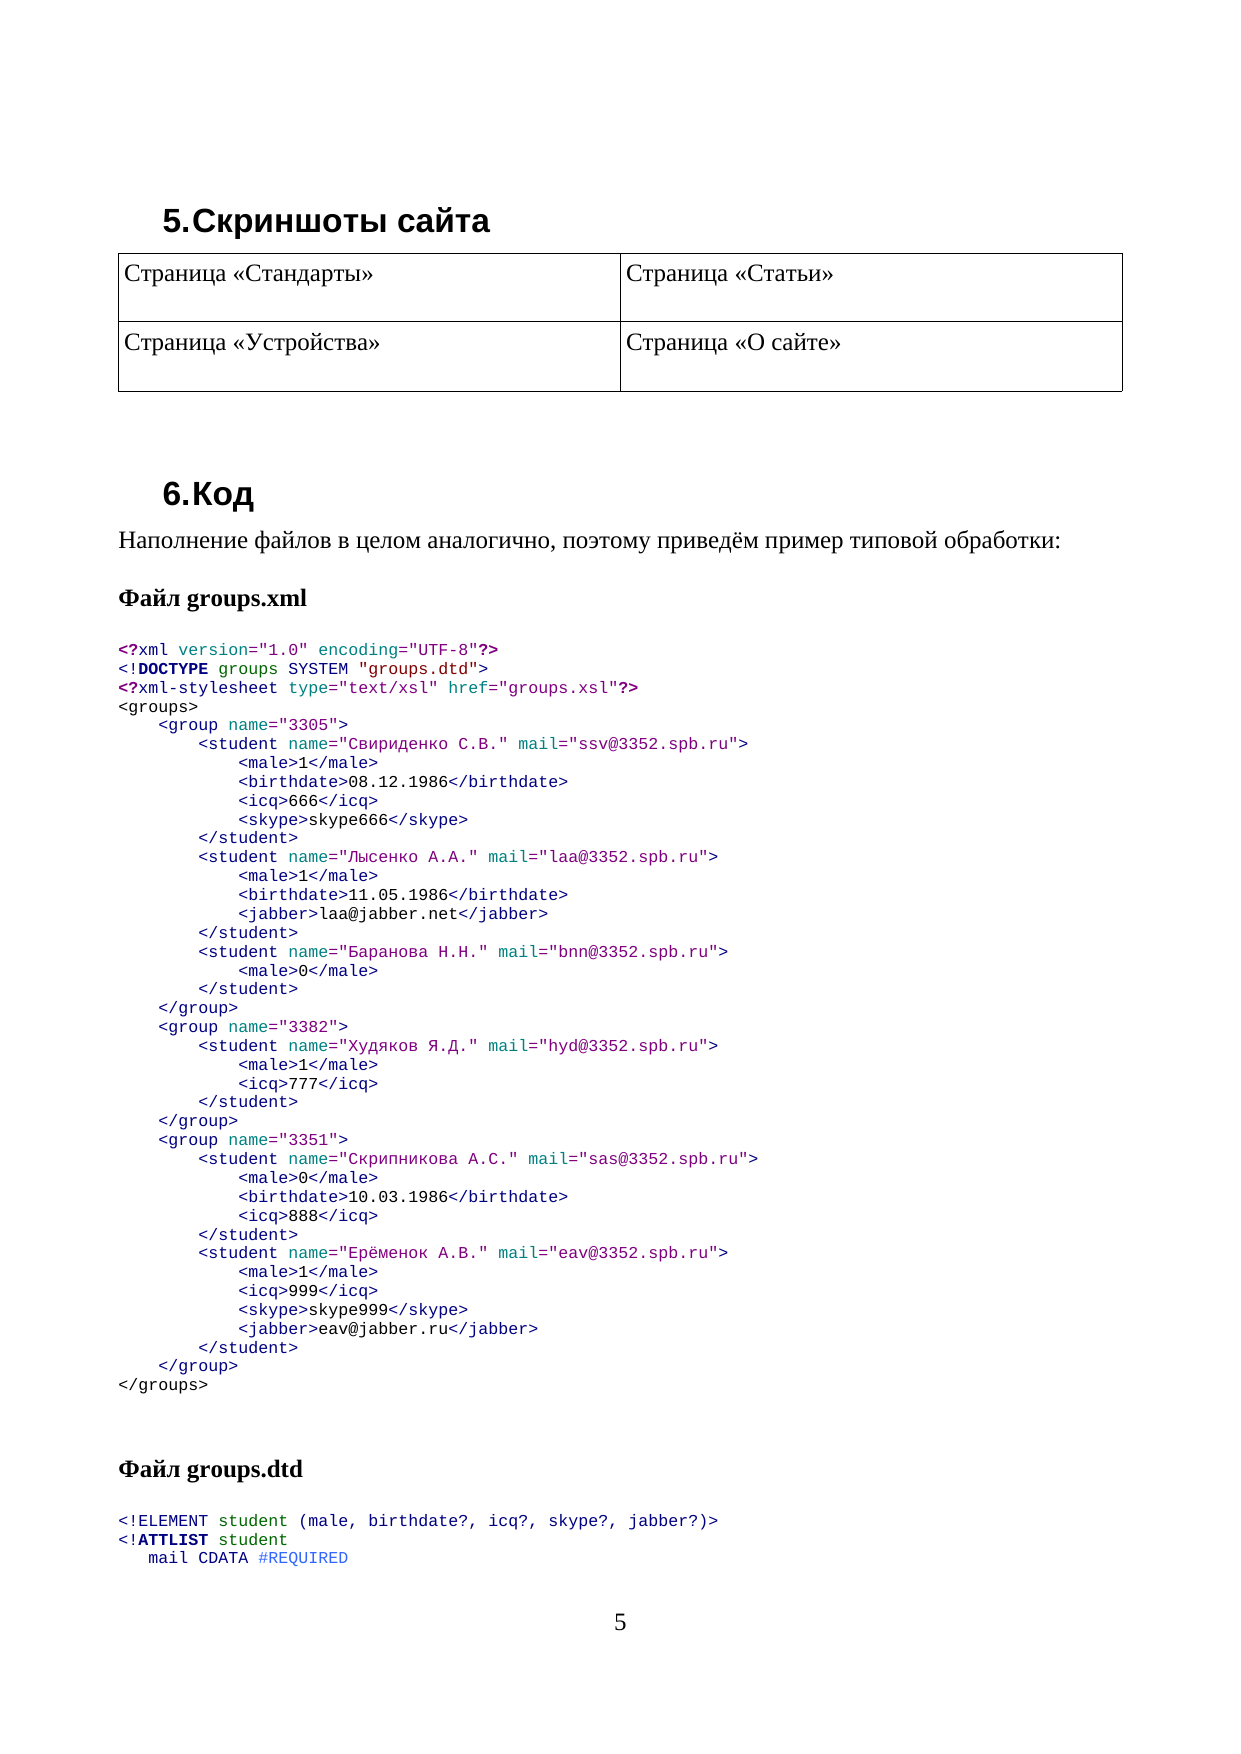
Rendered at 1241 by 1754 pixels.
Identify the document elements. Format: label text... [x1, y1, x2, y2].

table_cell Страница «О сайте» [621, 322, 1122, 391]
text <student name="Лысенко А.А." mail="laa@3352.spb.ru"> [118, 849, 1122, 868]
text <student name="Баранова Н.Н." mail="bnn@3352.spb.ru"> [118, 943, 1122, 962]
text <jabber>laa@jabber.net</jabber> [118, 906, 1122, 924]
text <birthdate>08.12.1986</birthdate> [118, 773, 1122, 792]
text <icq>666</icq> [118, 792, 1122, 811]
text </groups> [118, 1377, 1122, 1396]
text <icq>777</icq> [118, 1075, 1122, 1094]
text </student> [118, 830, 1122, 849]
table_cell Страница «Устройства» [119, 322, 620, 391]
text mail CDATA #REQUIRED [118, 1550, 1122, 1569]
text <student name="Ерёменок А.В." mail="eav@3352.spb.ru"> [118, 1245, 1122, 1264]
text <icq>888</icq> [118, 1207, 1122, 1226]
text <male>1</male> [118, 755, 1122, 773]
text <jabber>eav@jabber.ru</jabber> [118, 1320, 1122, 1339]
table_header Страница «Стандарты» [119, 254, 620, 321]
table_header Страница «Статьи» [621, 254, 1122, 321]
text <male>1</male> [118, 1056, 1122, 1075]
text <group name="3382"> [118, 1019, 1122, 1037]
text </student> [118, 1226, 1122, 1245]
text <skype>skype999</skype> [118, 1301, 1122, 1320]
text </student> [118, 1339, 1122, 1358]
text <group name="3351"> [118, 1132, 1122, 1151]
text <male>1</male> [118, 868, 1122, 887]
text <group name="3305"> [118, 717, 1122, 736]
text <student name="Скрипникова А.С." mail="sas@3352.spb.ru"> [118, 1151, 1122, 1169]
text <groups> [118, 698, 1122, 717]
text <birthdate>10.03.1986</birthdate> [118, 1188, 1122, 1207]
text <?xml version="1.0" encoding="UTF-8"?> [118, 642, 1122, 660]
text <male>1</male> [118, 1264, 1122, 1283]
text <student name="Худяков Я.Д." mail="hyd@3352.spb.ru"> [118, 1037, 1122, 1056]
text <skype>skype666</skype> [118, 811, 1122, 830]
text </student> [118, 981, 1122, 1000]
text </group> [118, 1000, 1122, 1019]
text <male>0</male> [118, 1169, 1122, 1188]
text <!ELEMENT student (male, birthdate?, icq?, skype?, jabber?)> [118, 1512, 1122, 1531]
text <!ATTLIST student [118, 1531, 1122, 1550]
text <?xml-stylesheet type="text/xsl" href="groups.xsl"?> [118, 679, 1122, 698]
text </group> [118, 1358, 1122, 1377]
text </student> [118, 924, 1122, 943]
text Файл groups.dtd [118, 1454, 1122, 1483]
text <student name="Свириденко С.В." mail="ssv@3352.spb.ru"> [118, 736, 1122, 755]
text <icq>999</icq> [118, 1283, 1122, 1301]
subtitle Код [162, 474, 1122, 513]
text Наполнение файлов в целом аналогично, поэтому приведём пример типовой обработки: [118, 525, 1122, 554]
text </student> [118, 1094, 1122, 1113]
subtitle Скриншоты сайта [162, 201, 1122, 240]
text <!DOCTYPE groups SYSTEM "groups.dtd"> [118, 660, 1122, 679]
text <birthdate>11.05.1986</birthdate> [118, 887, 1122, 906]
text </group> [118, 1113, 1122, 1132]
text Файл groups.xml [118, 583, 1122, 612]
text <male>0</male> [118, 962, 1122, 981]
